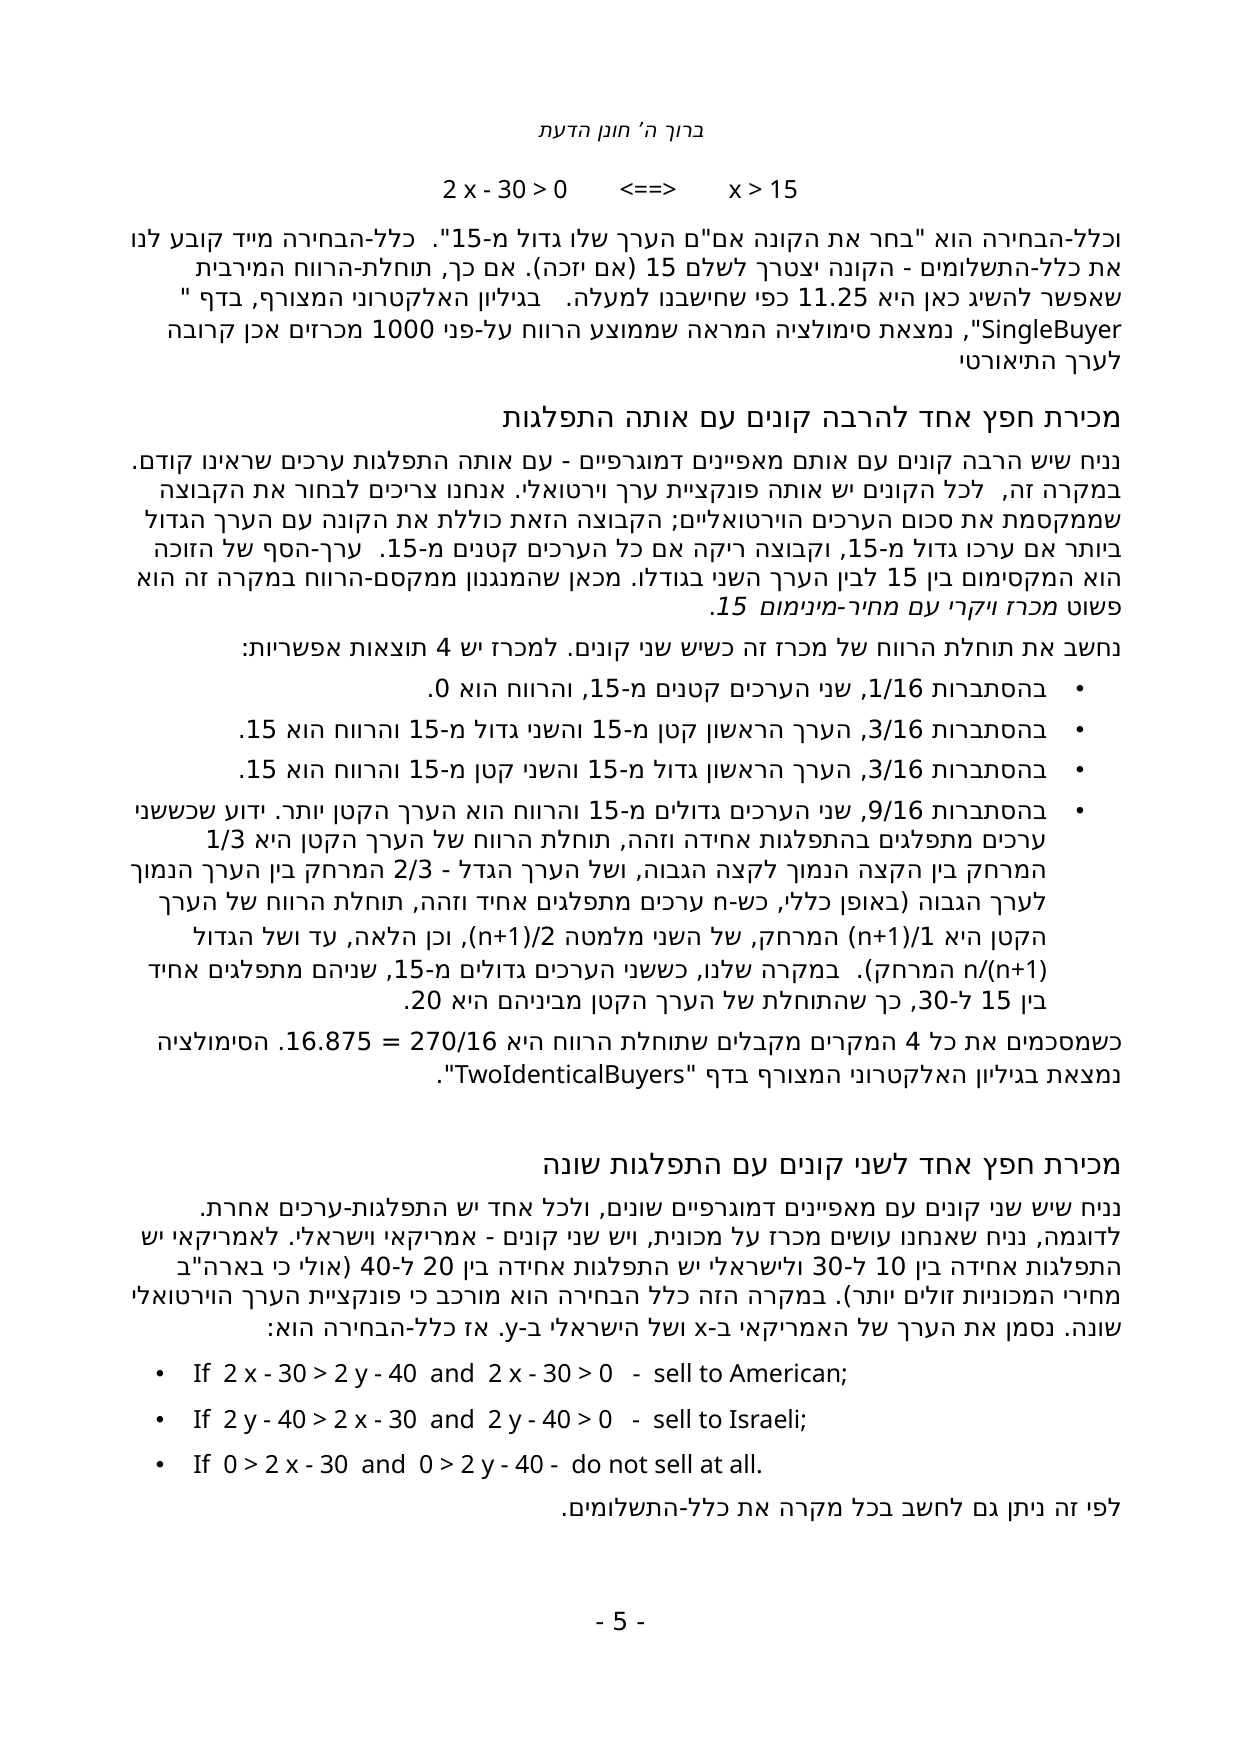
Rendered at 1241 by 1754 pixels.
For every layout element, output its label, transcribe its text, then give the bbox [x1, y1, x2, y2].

text לפי זה ניתן גם לחשב בכל מקרה את כלל-התשלומים. [118, 1493, 1122, 1522]
text כשמסכמים את כל 4 המקרים מקבלים שתוחלת הרווח היא 270/16 = 16.875. הסימולציה נמצאת בגיליון האלקטרוני המצורף בדף "TwoIdenticalBuyers". [118, 1027, 1122, 1090]
text 2 x - 30 > 0 <==> x > 15 [118, 172, 1122, 206]
list If 2 x - 30 > 2 y - 40 and 2 x - 30 > 0 - sell to American; [156, 1356, 1122, 1390]
subtitle מכירת חפץ אחד לשני קונים עם התפלגות שונה [118, 1148, 1122, 1182]
list If 2 y - 40 > 2 x - 30 and 2 y - 40 > 0 - sell to Israeli; [156, 1401, 1122, 1436]
list בהסתברות 3/16, הערך הראשון גדול מ-15 והשני קטן מ-15 והרווח הוא 15. [118, 756, 1084, 785]
list בהסתברות 9/16, שני הערכים גדולים מ-15 והרווח הוא הערך הקטן יותר. ידוע שכששני ערכים מתפלגים בהתפלגות אחידה וזהה, תוחלת הרווח של הערך הקטן היא 1/3 המרחק בין הקצה הנמוך לקצה הגבוה, ושל הערך הגדל - 2/3 המרחק בין הערך הנמוך לערך הגבוה (באופן כללי, כש-n ערכים מתפלגים אחיד וזהה, תוחלת הרווח של הערך הקטן היא 1/(n+1) המרחק, של השני מלמטה 2/(n+1), וכן הלאה, עד ושל הגדול n/(n+1) המרחק). במקרה שלנו, כששני הערכים גדולים מ-15, שניהם מתפלגים אחיד בין 15 ל-30, כך שהתוחלת של הערך הקטן מביניהם היא 20. [118, 797, 1084, 1015]
text וכלל-הבחירה הוא "בחר את הקונה אם"ם הערך שלו גדול מ-15". כלל-הבחירה מייד קובע לנו את כלל-התשלומים - הקונה יצטרך לשלם 15 (אם יזכה). אם כך, תוחלת-הרווח המירבית שאפשר להשיג כאן היא 11.25 כפי שחישבנו למעלה. בגיליון האלקטרוני המצורף, בדף "SingleBuyer", נמצאת סימולציה המראה שממוצע הרווח על-פני 1000 מכרזים אכן קרובה לערך התיאורטי [118, 224, 1122, 375]
text נחשב את תוחלת הרווח של מכרז זה כשיש שני קונים. למכרז יש 4 תוצאות אפשריות: [118, 633, 1122, 662]
subtitle מכירת חפץ אחד להרבה קונים עם אותה התפלגות [118, 400, 1122, 434]
text נניח שיש שני קונים עם מאפיינים דמוגרפיים שונים, ולכל אחד יש התפלגות-ערכים אחרת. לדוגמה, נניח שאנחנו עושים מכרז על מכונית, ויש שני קונים - אמריקאי וישראלי. לאמריקאי יש התפלגות אחידה בין 10 ל-30 ולישראלי יש התפלגות אחידה בין 20 ל-40 (אולי כי בארה"ב מחירי המכוניות זולים יותר). במקרה הזה כלל הבחירה הוא מורכב כי פונקציית הערך הוירטואלי שונה. נסמן את הערך של האמריקאי ב-x ושל הישראלי ב-y. אז כלל-הבחירה הוא: [118, 1193, 1122, 1344]
text נניח שיש הרבה קונים עם אותם מאפיינים דמוגרפיים - עם אותה התפלגות ערכים שראינו קודם. במקרה זה, לכל הקונים יש אותה פונקציית ערך וירטואלי. אנחנו צריכים לבחור את הקבוצה שממקסמת את סכום הערכים הוירטואליים; הקבוצה הזאת כוללת את הקונה עם הערך הגדול ביותר אם ערכו גדול מ-15, וקבוצה ריקה אם כל הערכים קטנים מ-15. ערך-הסף של הזוכה הוא המקסימום בין 15 לבין הערך השני בגודלו. מכאן שהמנגנון ממקסם-הרווח במקרה זה הוא פשוט מכרז ויקרי עם מחיר-מינימום 15. [118, 447, 1122, 622]
list בהסתברות 1/16, שני הערכים קטנים מ-15, והרווח הוא 0. [118, 674, 1084, 703]
list If 0 > 2 x - 30 and 0 > 2 y - 40 - do not sell at all. [156, 1447, 1122, 1481]
list בהסתברות 3/16, הערך הראשון קטן מ-15 והשני גדול מ-15 והרווח הוא 15. [118, 715, 1084, 744]
